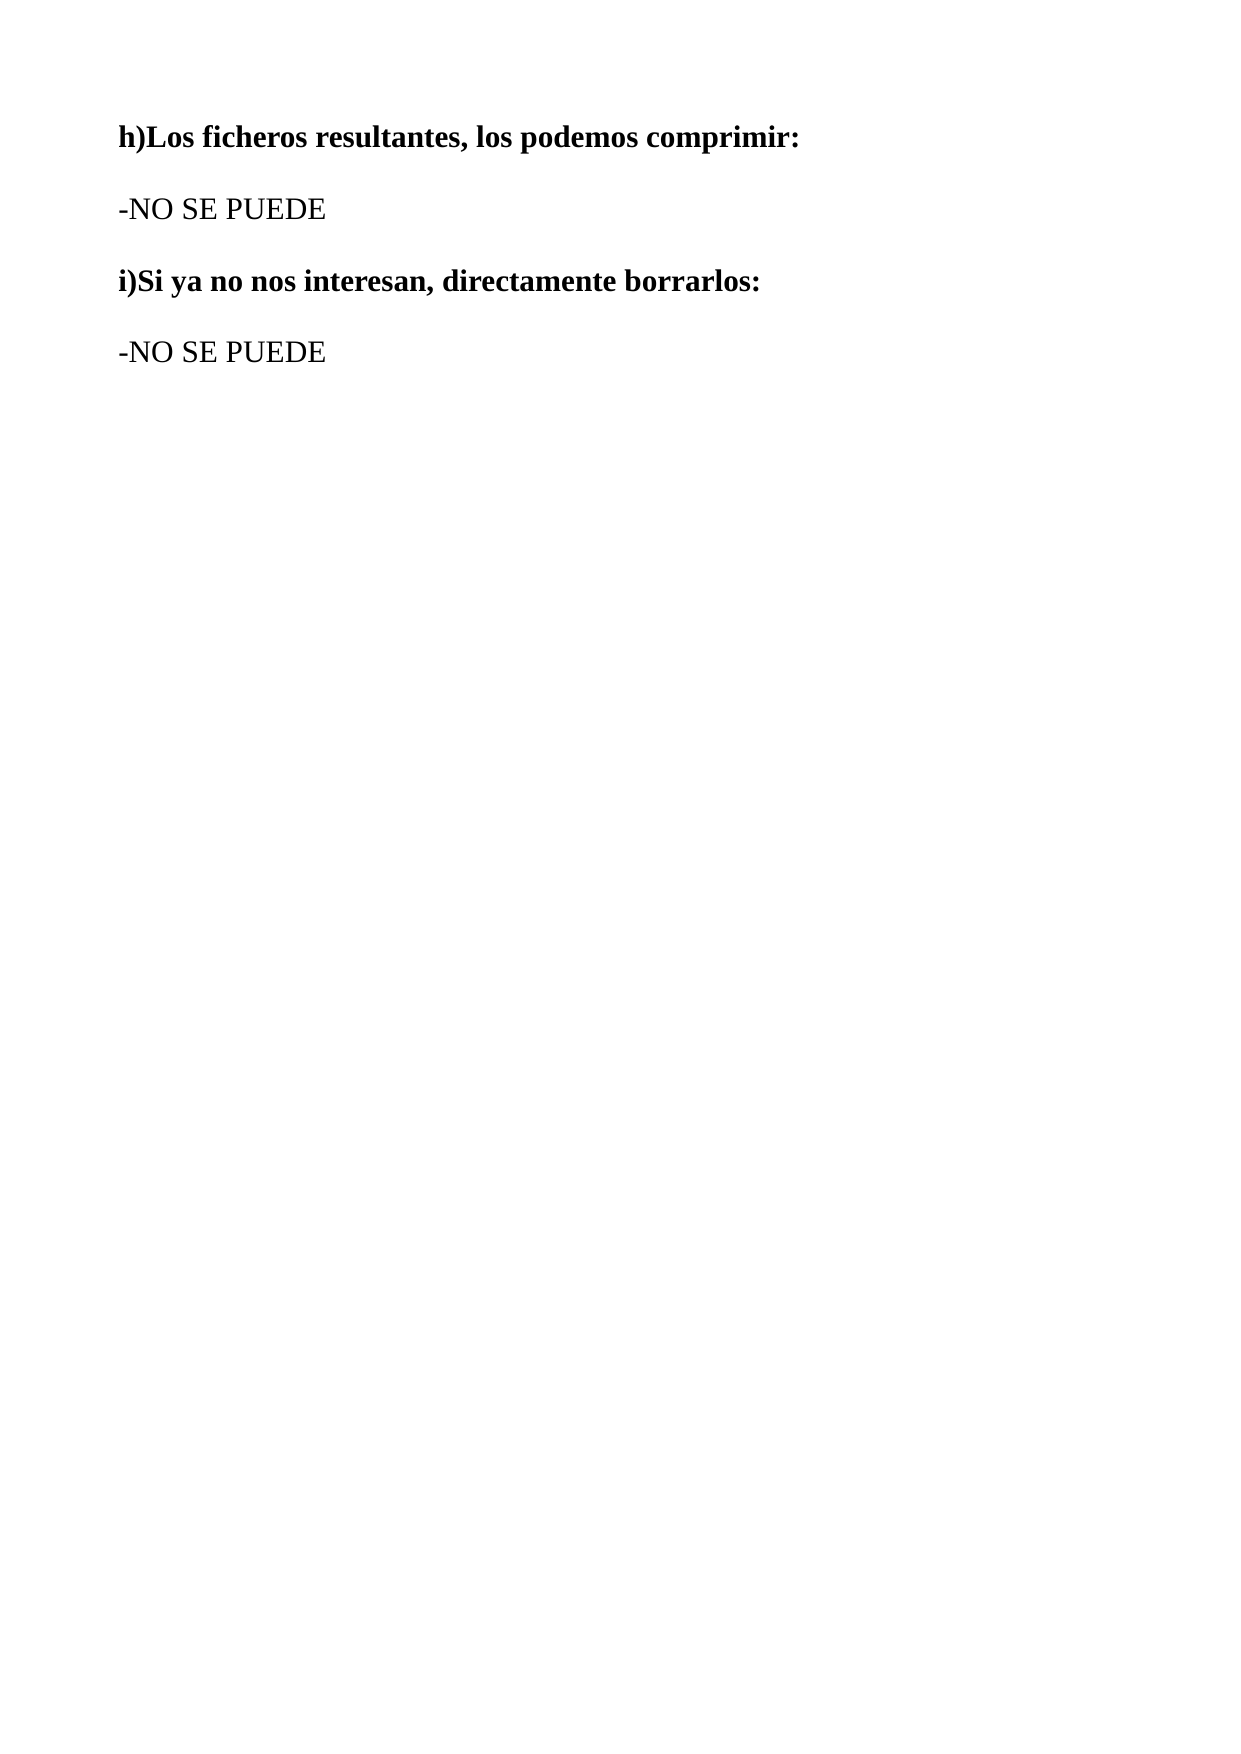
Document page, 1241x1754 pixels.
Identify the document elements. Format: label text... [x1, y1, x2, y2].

text -NO SE PUEDE [118, 190, 1122, 226]
text i)Si ya no nos interesan, directamente borrarlos: [118, 262, 1122, 298]
text -NO SE PUEDE [118, 334, 1122, 370]
text h)Los ficheros resultantes, los podemos comprimir: [118, 118, 1122, 154]
